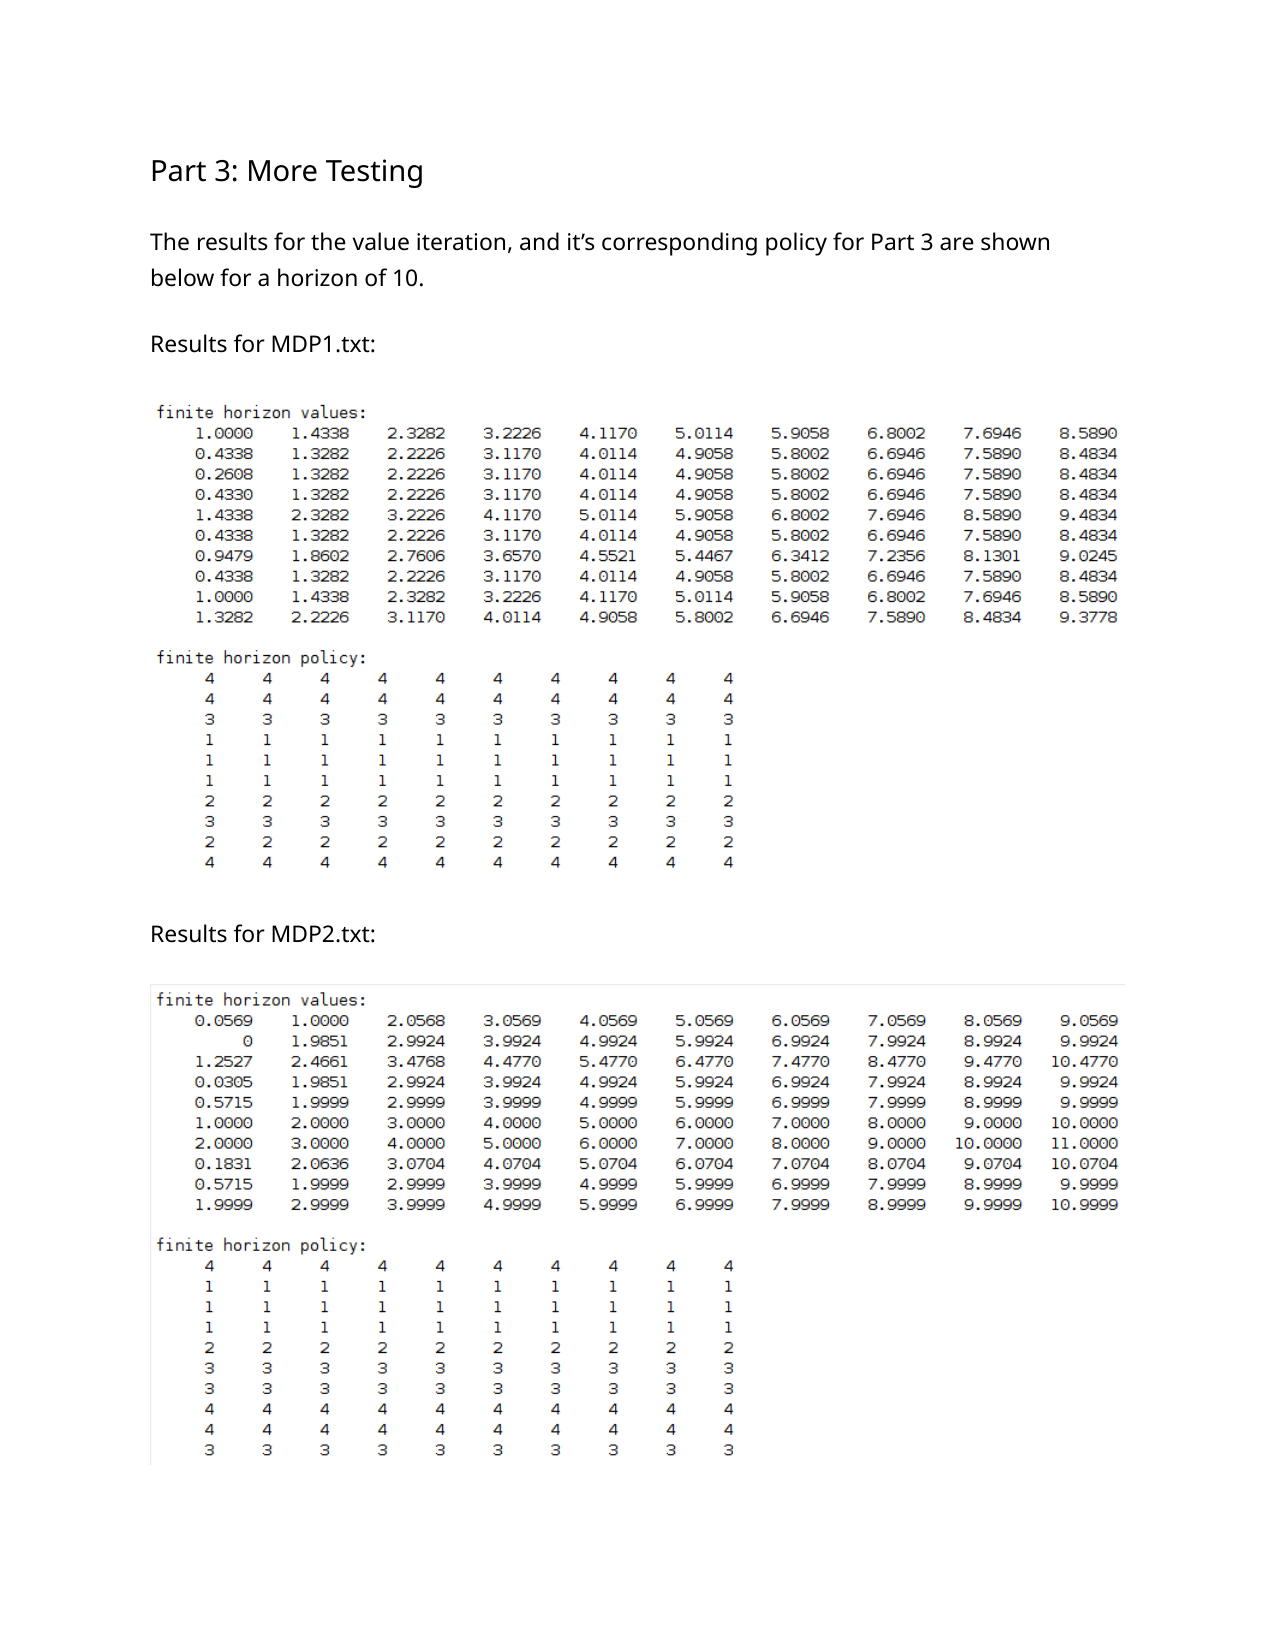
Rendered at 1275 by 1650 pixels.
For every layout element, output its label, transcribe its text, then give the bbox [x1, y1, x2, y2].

list The results for the value iteration, and it’s corresponding policy for Part 3 are shown below for a horizon of 10. [150, 226, 1125, 293]
text Results for MDP2.txt: [150, 918, 1125, 949]
picture [154, 399, 1130, 881]
text Part 3: More Testing [150, 150, 1125, 190]
list Results for MDP1.txt: [150, 328, 1125, 359]
picture [150, 984, 1125, 1465]
